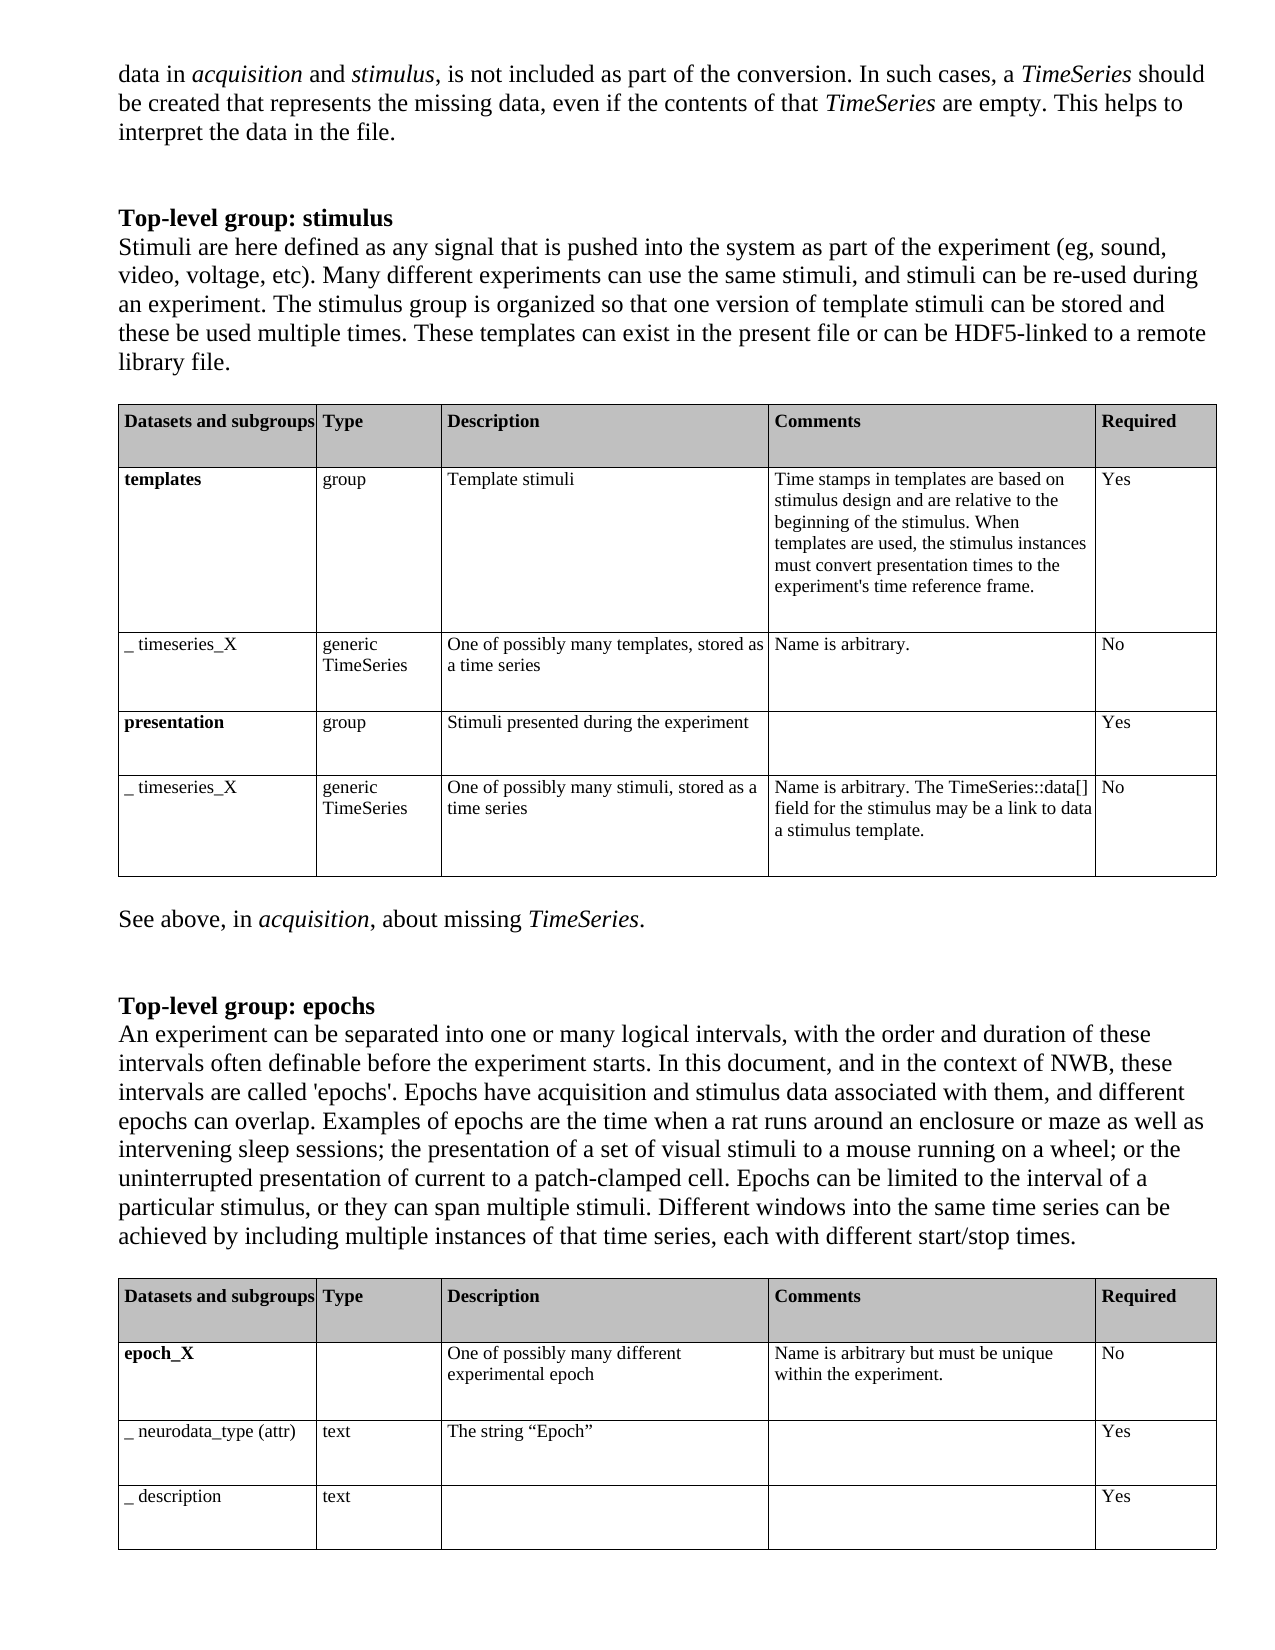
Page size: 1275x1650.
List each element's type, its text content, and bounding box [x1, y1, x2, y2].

table_cell Name is arbitrary. The TimeSeries::data[] field for the stimulus may be a link to data a stimulus template. [769, 776, 1095, 876]
table_cell One of possibly many templates, stored as a time series [442, 633, 768, 711]
table_cell _ timeseries_X [119, 633, 316, 711]
table_cell _ timeseries_X [119, 776, 316, 876]
table_cell Yes [1096, 712, 1216, 775]
table_header Required [1096, 405, 1216, 467]
table_cell _ description [119, 1486, 316, 1549]
text Stimuli are here defined as any signal that is pushed into the system as part of the experiment (eg, sound, video, voltage, etc). Many different experiments can use the same stimuli, and stimuli can be re-used during an experiment. The stimulus group is organized so that one version of template stimuli can be stored and these be used multiple times. These templates can exist in the present file or can be HDF5-linked to a remote library file. [118, 232, 1216, 375]
table_cell generic TimeSeries [317, 633, 441, 711]
table_cell One of possibly many different experimental epoch [442, 1343, 768, 1420]
table_cell The string “Epoch” [442, 1421, 768, 1485]
table_cell epoch_X [119, 1343, 316, 1420]
table_cell group [317, 712, 441, 775]
table_header Type [317, 1279, 441, 1342]
table_cell No [1096, 633, 1216, 711]
table_cell Stimuli presented during the experiment [442, 712, 768, 775]
table_cell generic TimeSeries [317, 776, 441, 876]
table_header Description [442, 1279, 768, 1342]
table_header Comments [769, 405, 1095, 467]
table_cell [769, 712, 1095, 775]
table_cell [442, 1486, 768, 1549]
table_cell One of possibly many stimuli, stored as a time series [442, 776, 768, 876]
table_cell Yes [1096, 1421, 1216, 1485]
table_cell [317, 1343, 441, 1420]
table_cell templates [119, 468, 316, 632]
table_header Type [317, 405, 441, 467]
table_cell presentation [119, 712, 316, 775]
table_header Required [1096, 1279, 1216, 1342]
table_cell Yes [1096, 1486, 1216, 1549]
table_cell Time stamps in templates are based on stimulus design and are relative to the beginning of the stimulus. When templates are used, the stimulus instances must convert presentation times to the experiment's time reference frame. [769, 468, 1095, 632]
table_cell No [1096, 1343, 1216, 1420]
text An experiment can be separated into one or many logical intervals, with the order and duration of these intervals often definable before the experiment starts. In this document, and in the context of NWB, these intervals are called 'epochs'. Epochs have acquisition and stimulus data associated with them, and different epochs can overlap. Examples of epochs are the time when a rat runs around an enclosure or maze as well as intervening sleep sessions; the presentation of a set of visual stimuli to a mouse running on a wheel; or the uninterrupted presentation of current to a patch-clamped cell. Epochs can be limited to the interval of a particular stimulus, or they can span multiple stimuli. Different windows into the same time series can be achieved by including multiple instances of that time series, each with different start/stop times. [118, 1019, 1216, 1249]
text Top-level group: stimulus [118, 203, 1216, 232]
table_cell text [317, 1421, 441, 1485]
table_cell [769, 1486, 1095, 1549]
table_cell Yes [1096, 468, 1216, 632]
text See above, in acquisition, about missing TimeSeries. [118, 904, 1216, 933]
table_header Comments [769, 1279, 1095, 1342]
table_cell text [317, 1486, 441, 1549]
text Top-level group: epochs [118, 991, 1216, 1019]
table_header Description [442, 405, 768, 467]
table_cell group [317, 468, 441, 632]
table_cell Template stimuli [442, 468, 768, 632]
table_cell No [1096, 776, 1216, 876]
table_cell Name is arbitrary. [769, 633, 1095, 711]
table_cell [769, 1421, 1095, 1485]
text data in acquisition and stimulus, is not included as part of the conversion. In such cases, a TimeSeries should be created that represents the missing data, even if the contents of that TimeSeries are empty. This helps to interpret the data in the file. [118, 59, 1216, 145]
table_header Datasets and subgroups [119, 1279, 316, 1342]
table_cell Name is arbitrary but must be unique within the experiment. [769, 1343, 1095, 1420]
table_header Datasets and subgroups [119, 405, 316, 467]
table_cell _ neurodata_type (attr) [119, 1421, 316, 1485]
